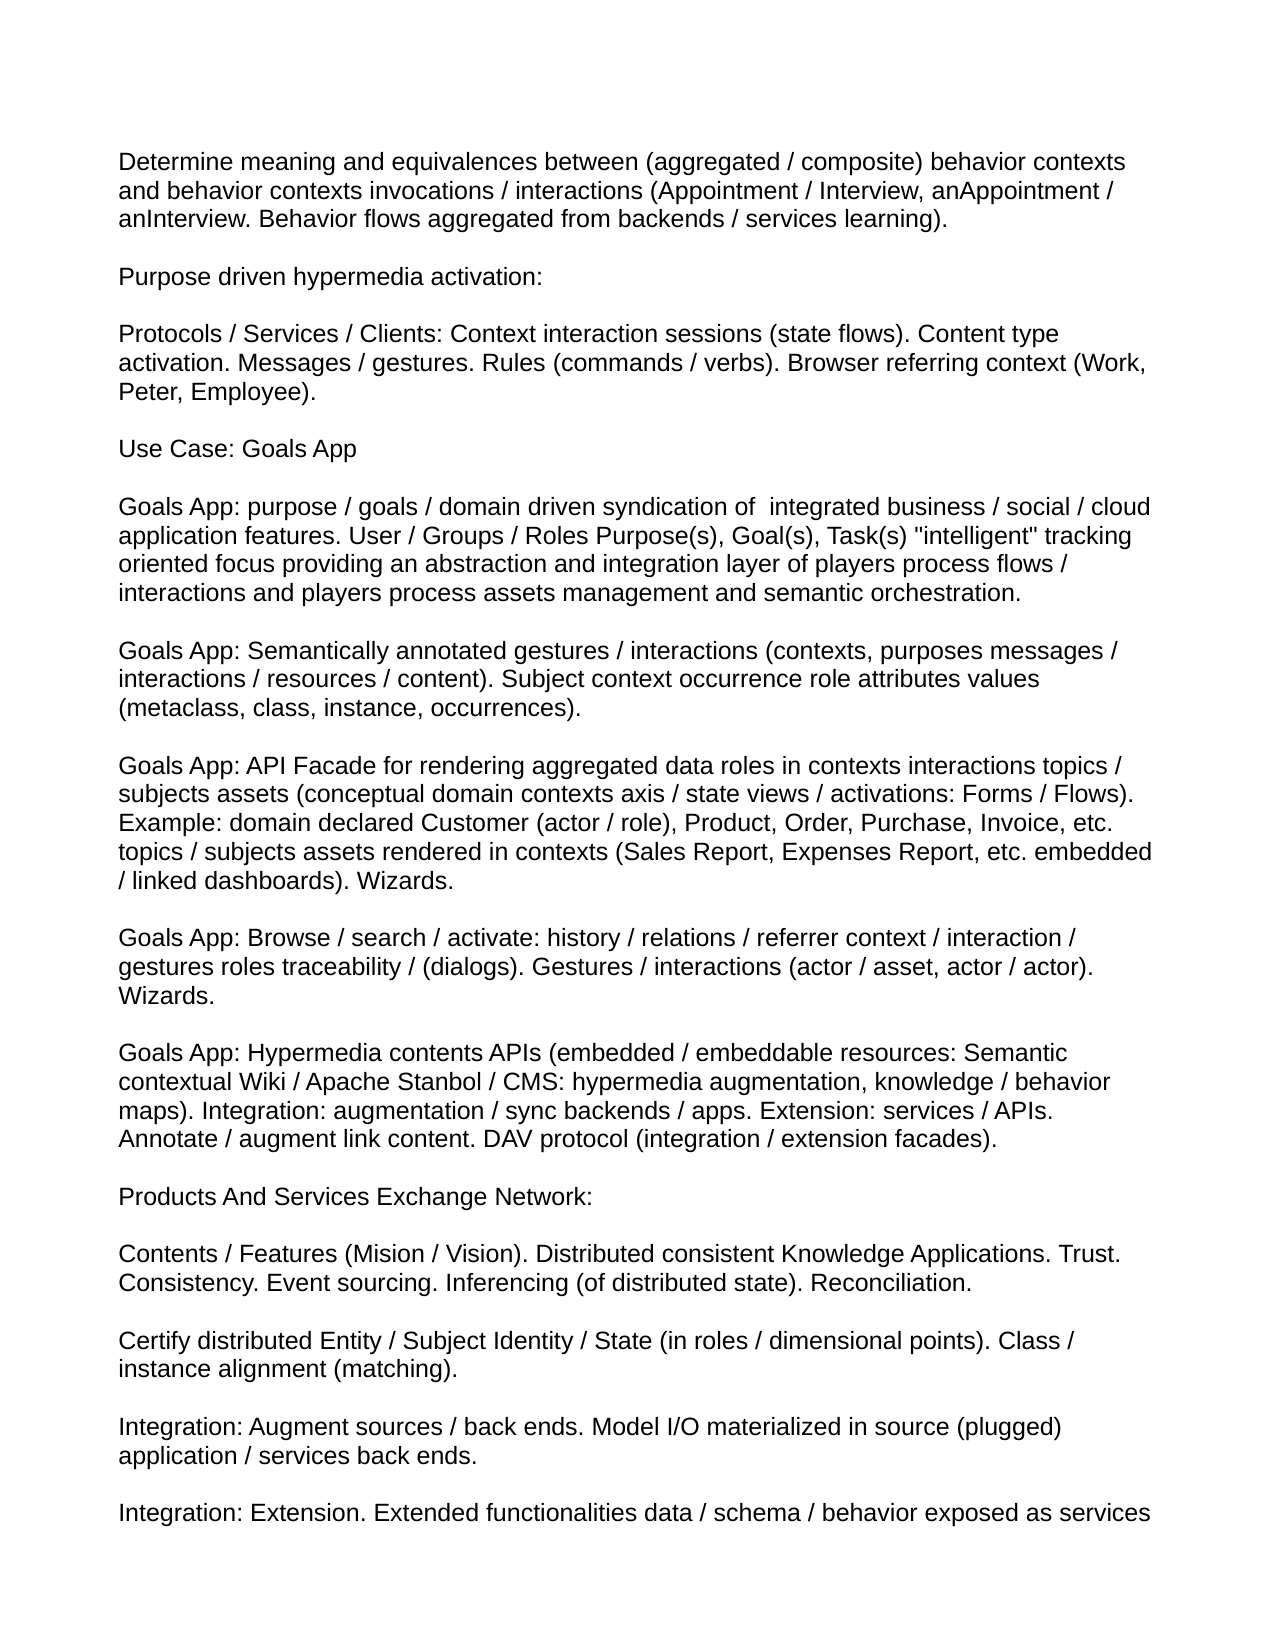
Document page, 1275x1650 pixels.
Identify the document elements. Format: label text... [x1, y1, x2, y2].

text Goals App: Browse / search / activate: history / relations / referrer context / interaction / gestures roles traceability / (dialogs). Gestures / interactions (actor / asset, actor / actor). Wizards. [118, 923, 1157, 1009]
text Certify distributed Entity / Subject Identity / State (in roles / dimensional points). Class / instance alignment (matching). [118, 1326, 1157, 1383]
text Contents / Features (Mision / Vision). Distributed consistent Knowledge Applications. Trust. Consistency. Event sourcing. Inferencing (of distributed state). Reconciliation. [118, 1239, 1157, 1297]
text Goals App: API Facade for rendering aggregated data roles in contexts interactions topics / subjects assets (conceptual domain contexts axis / state views / activations: Forms / Flows). Example: domain declared Customer (actor / role), Product, Order, Purchase, Invoice, etc. topics / subjects assets rendered in contexts (Sales Report, Expenses Report, etc. embedded / linked dashboards). Wizards. [118, 751, 1157, 894]
text Goals App: purpose / goals / domain driven syndication of integrated business / social / cloud application features. User / Groups / Roles Purpose(s), Goal(s), Task(s) "intelligent" tracking oriented focus providing an abstraction and integration layer of players process flows / interactions and players process assets management and semantic orchestration. [118, 492, 1157, 607]
text Use Case: Goals App [118, 434, 1157, 463]
text Integration: Augment sources / back ends. Model I/O materialized in source (plugged) application / services back ends. [118, 1412, 1157, 1469]
text Products And Services Exchange Network: [118, 1182, 1157, 1211]
text Goals App: Semantically annotated gestures / interactions (contexts, purposes messages / interactions / resources / content). Subject context occurrence role attributes values (metaclass, class, instance, occurrences). [118, 636, 1157, 722]
text Goals App: Hypermedia contents APIs (embedded / embeddable resources: Semantic contextual Wiki / Apache Stanbol / CMS: hypermedia augmentation, knowledge / behavior maps). Integration: augmentation / sync backends / apps. Extension: services / APIs. Annotate / augment link content. DAV protocol (integration / extension facades). [118, 1038, 1157, 1153]
text Protocols / Services / Clients: Context interaction sessions (state flows). Content type activation. Messages / gestures. Rules (commands / verbs). Browser referring context (Work, Peter, Employee). [118, 319, 1157, 406]
text Determine meaning and equivalences between (aggregated / composite) behavior contexts and behavior contexts invocations / interactions (Appointment / Interview, anAppointment / anInterview. Behavior flows aggregated from backends / services learning). [118, 118, 1157, 233]
text Integration: Extension. Extended functionalities data / schema / behavior exposed as services [118, 1498, 1157, 1527]
text Purpose driven hypermedia activation: [118, 262, 1157, 291]
